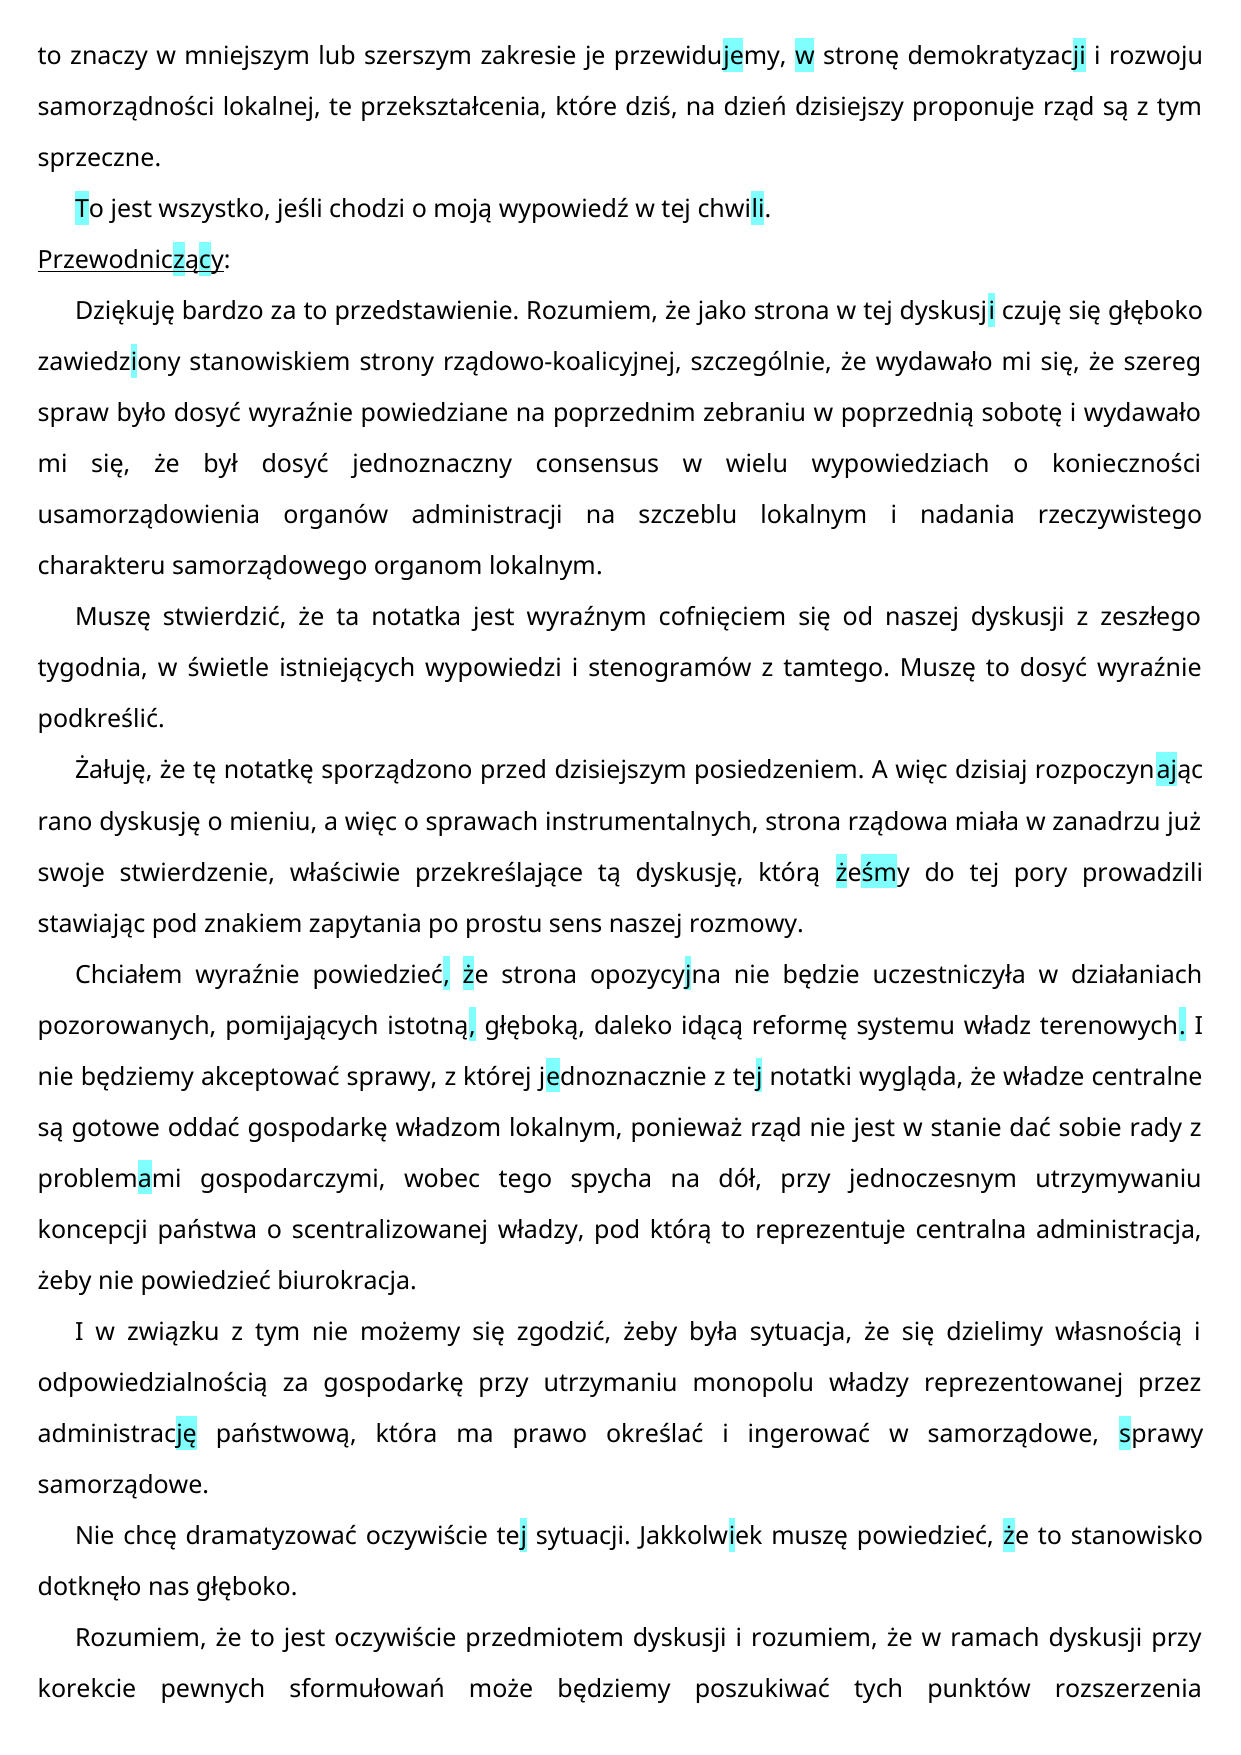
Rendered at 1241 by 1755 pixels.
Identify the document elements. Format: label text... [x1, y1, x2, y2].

text Nie chcę dramatyzować oczywiście tej sytuacji. Jakkolwiek muszę powiedzieć, że to stanowisko dotknęło nas głęboko. [37, 1518, 1203, 1603]
text Żałuję, że tę notatkę sporządzono przed dzisiejszym posiedzeniem. A więc dzisiaj rozpoczynając rano dyskusję o mieniu, a więc o sprawach instrumentalnych, strona rządowa miała w zanadrzu już swoje stwierdzenie, właściwie przekreślające tą dyskusję, którą żeśmy do tej pory prowadzili stawiając pod znakiem zapytania po prostu sens naszej rozmowy. [37, 752, 1203, 939]
text Muszę stwierdzić, że ta notatka jest wyraźnym cofnięciem się od naszej dyskusji z zeszłego tygodnia, w świetle istniejących wypowiedzi i stenogramów z tamtego. Muszę to dosyć wyraźnie podkreślić. [37, 599, 1203, 735]
text Przewodniczący: [37, 242, 1203, 276]
text Dziękuję bardzo za to przedstawienie. Rozumiem, że jako strona w tej dyskusji czuję się głęboko zawiedziony stanowiskiem strony rządowo-koalicyjnej, szczególnie, że wydawało mi się, że szereg spraw było dosyć wyraźnie powiedziane na poprzednim zebraniu w poprzednią sobotę i wydawało mi się, że był dosyć jednoznaczny consensus w wielu wypowiedziach o konieczności usamorządowienia organów administracji na szczeblu lokalnym i nadania rzeczywistego charakteru samorządowego organom lokalnym. [37, 293, 1203, 582]
text Rozumiem, że to jest oczywiście przedmiotem dyskusji i rozumiem, że w ramach dyskusji przy korekcie pewnych sformułowań może będziemy poszukiwać tych punktów rozszerzenia [37, 1620, 1203, 1705]
text To jest wszystko, jeśli chodzi o moją wypowiedź w tej chwili. [37, 191, 1203, 225]
text Chciałem wyraźnie powiedzieć, że strona opozycyjna nie będzie uczestniczyła w działaniach pozorowanych, pomijających istotną, głęboką, daleko idącą reformę systemu władz terenowych. I nie będziemy akceptować sprawy, z której jednoznacznie z tej notatki wygląda, że władze centralne są gotowe oddać gospodarkę władzom lokalnym, ponieważ rząd nie jest w stanie dać sobie rady z problemami gospodarczymi, wobec tego spycha na dół, przy jednoczesnym utrzymywaniu koncepcji państwa o scentralizowanej władzy, pod którą to reprezentuje centralna administracja, żeby nie powiedzieć biurokracja. [37, 956, 1203, 1297]
text to znaczy w mniejszym lub szerszym zakresie je przewidujemy, w stronę demokratyzacji i rozwoju samorządności lokalnej, te przekształcenia, które dziś, na dzień dzisiejszy proponuje rząd są z tym sprzeczne. [37, 37, 1203, 174]
text I w związku z tym nie możemy się zgodzić, żeby była sytuacja, że się dzielimy własnością i odpowiedzialnością za gospodarkę przy utrzymaniu monopolu władzy reprezentowanej przez administrację państwową, która ma prawo określać i ingerować w samorządowe, sprawy samorządowe. [37, 1313, 1203, 1501]
